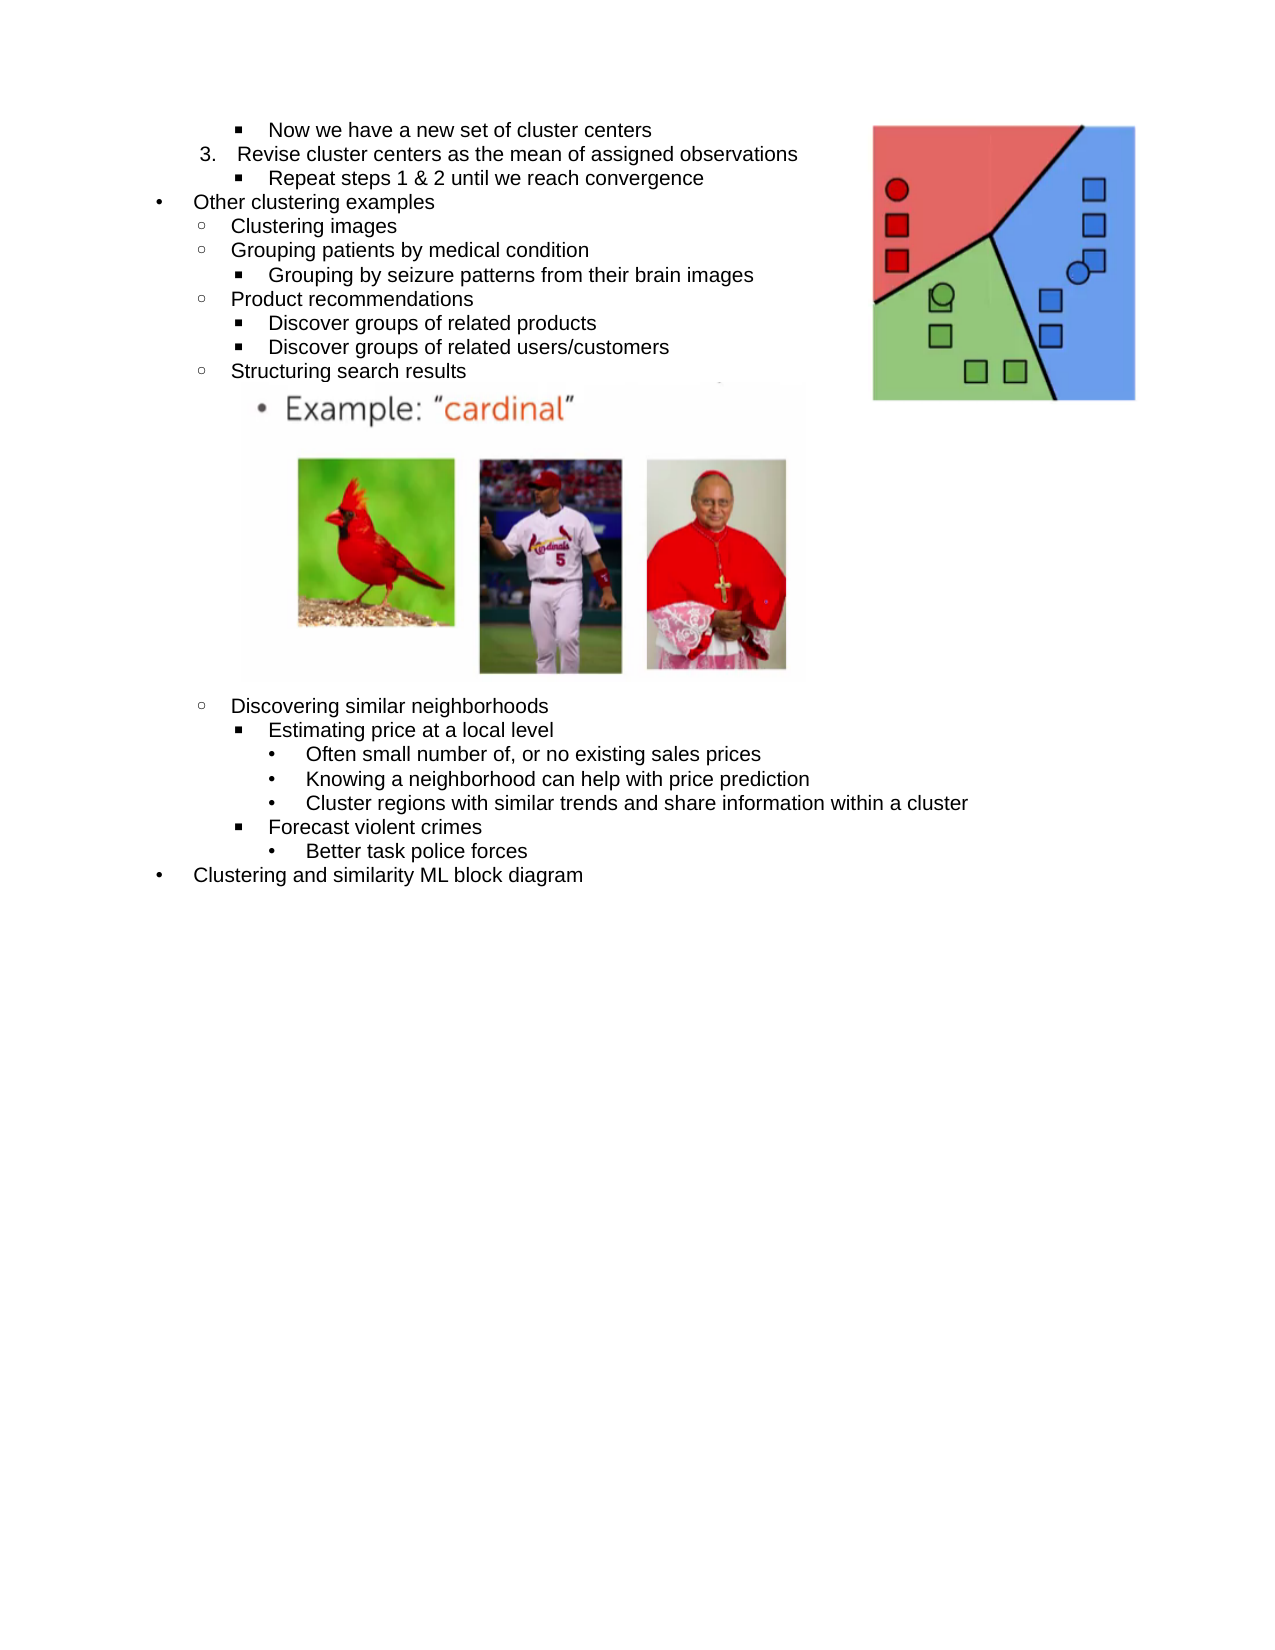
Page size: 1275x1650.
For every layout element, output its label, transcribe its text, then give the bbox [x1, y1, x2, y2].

list Other clustering examples [156, 190, 866, 214]
list Forecast violent crimes [231, 814, 1157, 838]
list Repeat steps 1 & 2 until we reach convergence [231, 166, 866, 190]
list Better task police forces [268, 838, 1157, 863]
list Knowing a neighborhood can help with price prediction [268, 766, 1157, 790]
list Clustering and similarity ML block diagram [156, 863, 1157, 887]
list Discover groups of related products [231, 311, 866, 334]
list Often small number of, or no existing sales prices [268, 742, 1157, 766]
list Grouping patients by medical condition [193, 238, 866, 262]
picture [866, 116, 1144, 405]
picture [240, 382, 807, 682]
list Revise cluster centers as the mean of assigned observations [199, 142, 866, 166]
list Discovering similar neighborhoods [193, 694, 1157, 718]
list Cluster regions with similar trends and share information within a cluster [268, 790, 1157, 814]
list Discover groups of related users/customers [231, 334, 866, 359]
list Structuring search results [193, 359, 866, 383]
list Product recommendations [193, 286, 866, 311]
list Estimating price at a local level [231, 718, 1157, 742]
list Grouping by seizure patterns from their brain images [231, 262, 866, 286]
list Clustering images [193, 214, 866, 238]
list Now we have a new set of cluster centers [231, 118, 866, 142]
